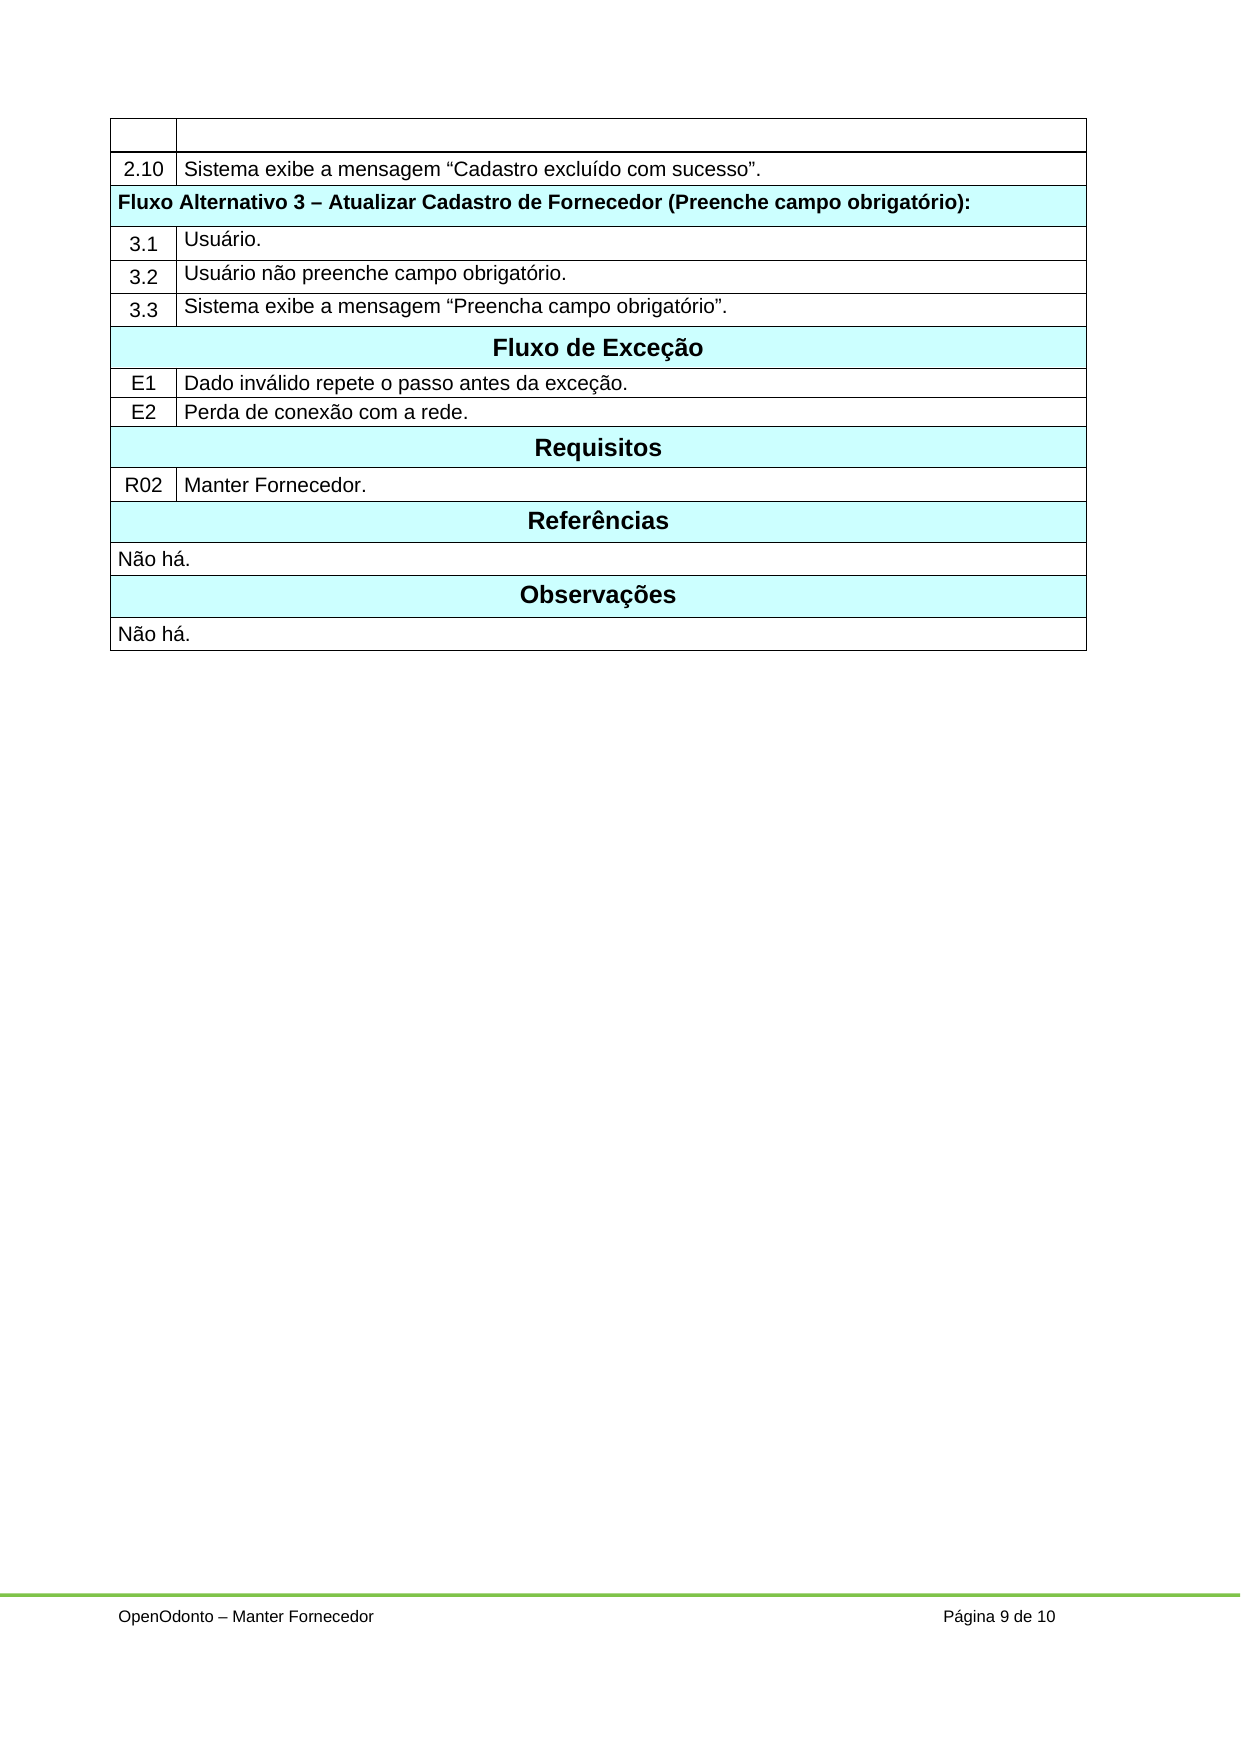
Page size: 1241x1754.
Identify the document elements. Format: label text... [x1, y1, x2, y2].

table_cell [177, 119, 1086, 151]
table_cell Fluxo de Exceção [111, 327, 1086, 367]
table_cell 3.2 [111, 261, 176, 293]
table_cell Referências [111, 502, 1086, 542]
table_cell Dado inválido repete o passo antes da exceção. [177, 369, 1086, 397]
table_cell E2 [111, 398, 176, 426]
table_cell Sistema exibe a mensagem “Cadastro excluído com sucesso”. [177, 153, 1086, 185]
table_cell Sistema exibe a mensagem “Preencha campo obrigatório”. [177, 294, 1086, 326]
table_cell Manter Fornecedor. [177, 468, 1086, 501]
table_cell Usuário não preenche campo obrigatório. [177, 261, 1086, 293]
table_cell Perda de conexão com a rede. [177, 398, 1086, 426]
table_cell E1 [111, 369, 176, 397]
table_cell R02 [111, 468, 176, 501]
table_cell Não há. [111, 618, 1086, 650]
table_cell Requisitos [111, 427, 1086, 467]
table_cell Usuário. [177, 227, 1086, 259]
table_cell Fluxo Alternativo 3 – Atualizar Cadastro de Fornecedor (Preenche campo obrigatório): [111, 186, 1086, 226]
table_cell 3.1 [111, 227, 176, 259]
table_cell 3.3 [111, 294, 176, 326]
table_cell Observações [111, 576, 1086, 617]
table_cell 2.10 [111, 153, 176, 185]
table_cell Não há. [111, 543, 1086, 575]
table_cell [111, 119, 176, 151]
